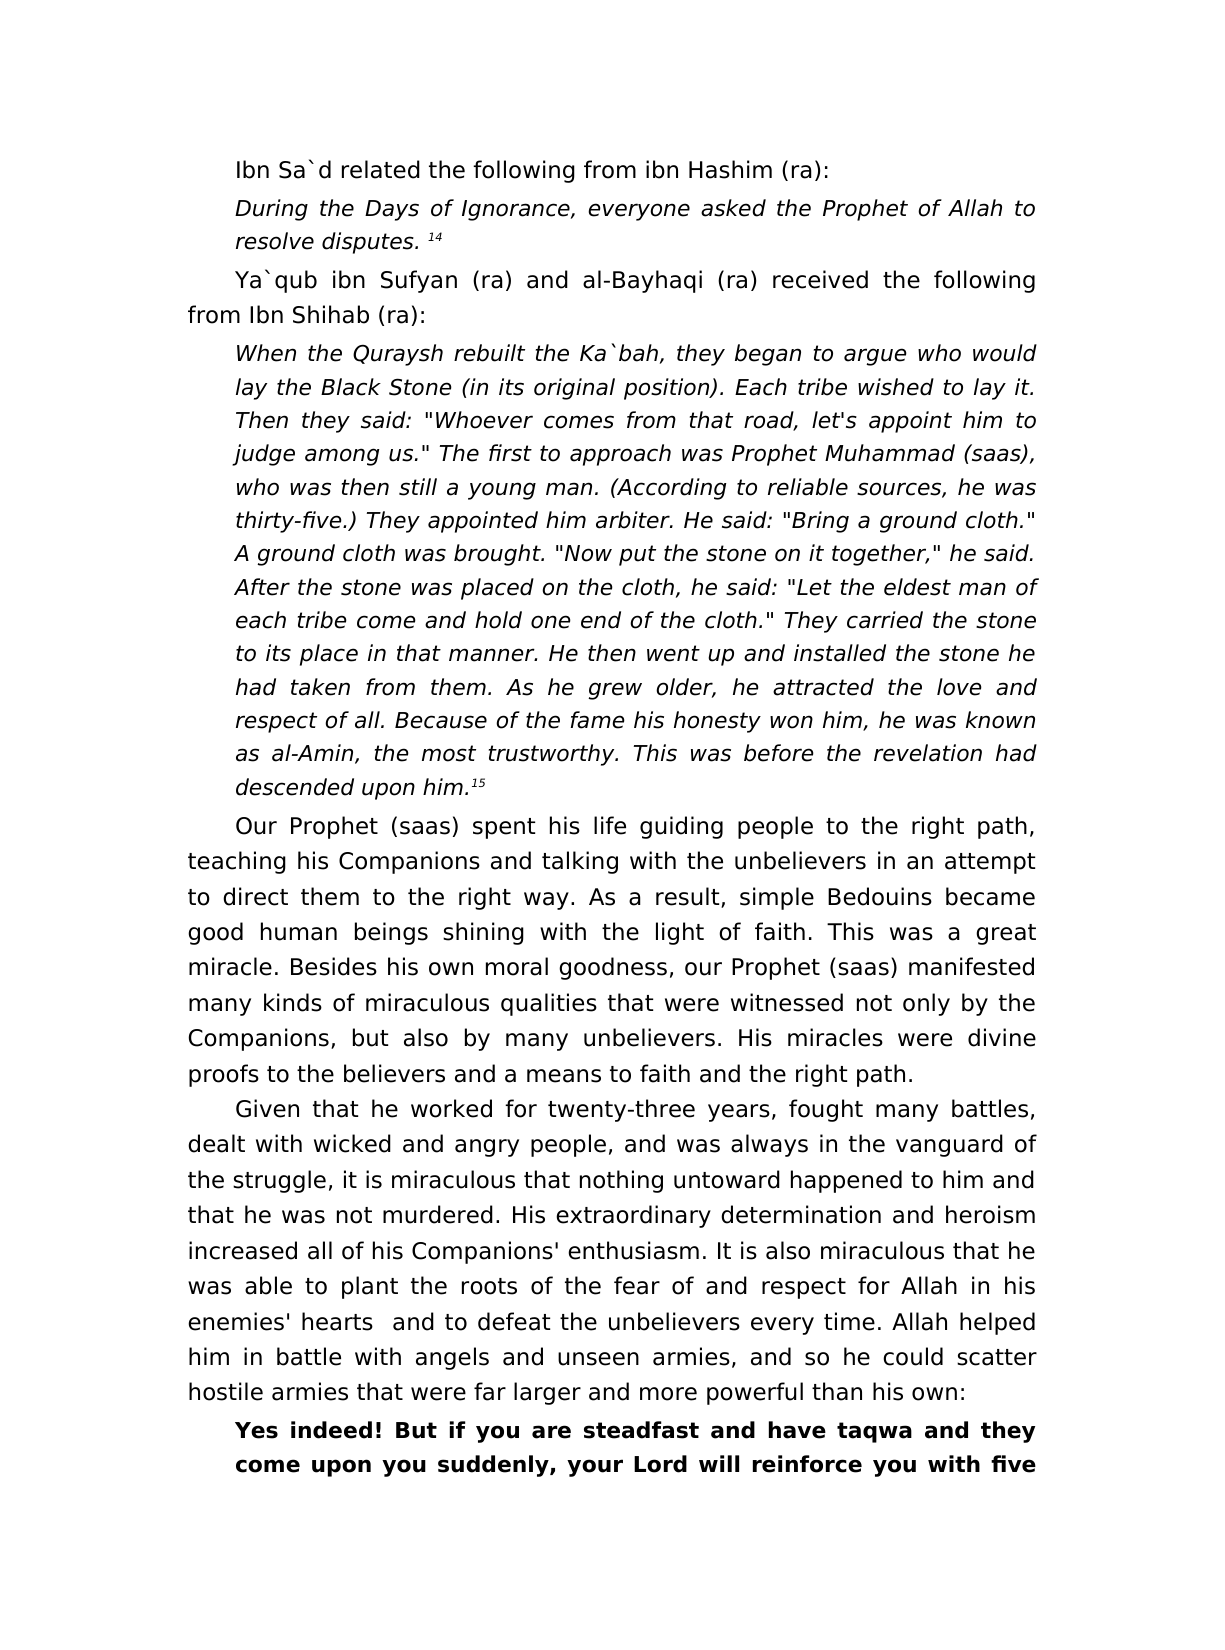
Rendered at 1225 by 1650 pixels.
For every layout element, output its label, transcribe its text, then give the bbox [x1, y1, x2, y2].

text During the Days of Ignorance, everyone asked the Prophet of Allah to resolve disputes. 14 [235, 189, 1037, 256]
text Yes indeed! But if you are steadfast and have taqwa and they come upon you suddenly, your Lord will reinforce you with five [235, 1412, 1037, 1479]
text Given that he worked for twenty-three years, fought many battles, dealt with wicked and angry people, and was always in the vanguard of the struggle, it is miraculous that nothing untoward happened to him and that he was not murdered. His extraordinary determination and heroism increased all of his Companions' enthusiasm. It is also miraculous that he was able to plant the roots of the fear of and respect for Allah in his enemies' hearts and to defeat the unbelievers every time. Allah helped him in battle with angels and unseen armies, and so he could scatter hostile armies that were far larger and more powerful than his own: [187, 1089, 1037, 1408]
text Ya`qub ibn Sufyan (ra) and al-Bayhaqi (ra) received the following from Ibn Shihab (ra): [187, 260, 1037, 331]
text Our Prophet (saas) spent his life guiding people to the right path, teaching his Companions and talking with the unbelievers in an attempt to direct them to the right way. As a result, simple Bedouins became good human beings shining with the light of faith. This was a great miracle. Besides his own moral goodness, our Prophet (saas) manifested many kinds of miraculous qualities that were witnessed not only by the Companions, but also by many unbelievers. His miracles were divine proofs to the believers and a means to faith and the right path. [187, 806, 1037, 1089]
text Ibn Sa`d related the following from ibn Hashim (ra): [187, 150, 1037, 185]
text When the Quraysh rebuilt the Ka`bah, they began to argue who would lay the Black Stone (in its original position). Each tribe wished to lay it. Then they said: "Whoever comes from that road, let's appoint him to judge among us." The first to approach was Prophet Muhammad (saas), who was then still a young man. (According to reliable sources, he was thirty-five.) They appointed him arbiter. He said: "Bring a ground cloth." A ground cloth was brought. "Now put the stone on it together," he said. After the stone was placed on the cloth, he said: "Let the eldest man of each tribe come and hold one end of the cloth." They carried the stone to its place in that manner. He then went up and installed the stone he had taken from them. As he grew older, he attracted the love and respect of all. Because of the fame his honesty won him, he was known as al-Amin, the most trustworthy. This was before the revelation had descended upon him.15 [235, 335, 1037, 802]
